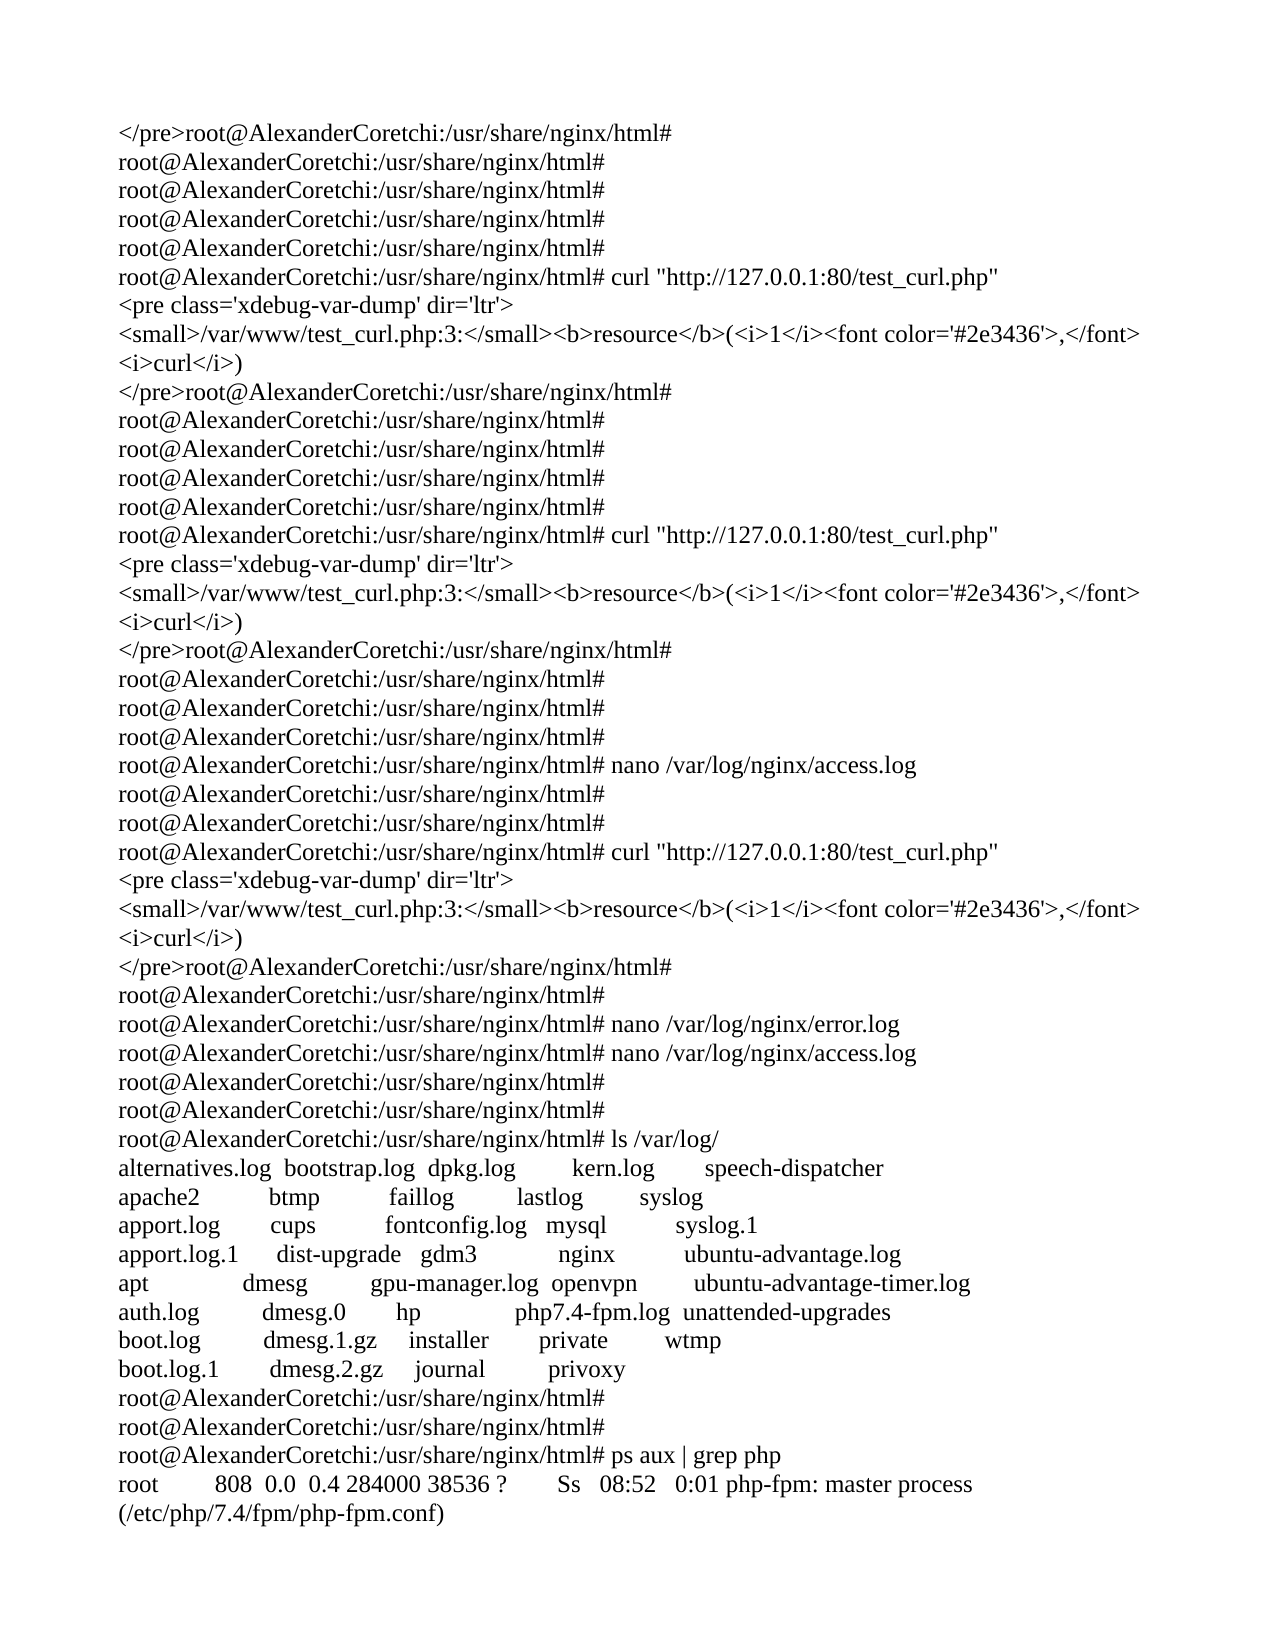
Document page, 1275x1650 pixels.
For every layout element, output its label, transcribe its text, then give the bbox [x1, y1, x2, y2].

text root@AlexanderCoretchi:/usr/share/nginx/html# [118, 406, 1157, 434]
text boot.log dmesg.1.gz installer private wtmp [118, 1326, 1157, 1354]
text root@AlexanderCoretchi:/usr/share/nginx/html# [118, 779, 1157, 808]
text </pre>root@AlexanderCoretchi:/usr/share/nginx/html# [118, 377, 1157, 406]
text auth.log dmesg.0 hp php7.4-fpm.log unattended-upgrades [118, 1297, 1157, 1326]
text apache2 btmp faillog lastlog syslog [118, 1182, 1157, 1211]
text apt dmesg gpu-manager.log openvpn ubuntu-advantage-timer.log [118, 1268, 1157, 1297]
text root@AlexanderCoretchi:/usr/share/nginx/html# [118, 693, 1157, 722]
text root@AlexanderCoretchi:/usr/share/nginx/html# [118, 1383, 1157, 1412]
text root@AlexanderCoretchi:/usr/share/nginx/html# [118, 204, 1157, 233]
text root@AlexanderCoretchi:/usr/share/nginx/html# nano /var/log/nginx/access.log [118, 751, 1157, 779]
text </pre>root@AlexanderCoretchi:/usr/share/nginx/html# [118, 118, 1157, 147]
text root@AlexanderCoretchi:/usr/share/nginx/html# [118, 233, 1157, 262]
text <small>/var/www/test_curl.php:3:</small><b>resource</b>(<i>1</i><font color='#2e3436'>,</font> <i>curl</i>) [118, 578, 1157, 636]
text root@AlexanderCoretchi:/usr/share/nginx/html# [118, 1067, 1157, 1096]
text </pre>root@AlexanderCoretchi:/usr/share/nginx/html# [118, 636, 1157, 664]
text </pre>root@AlexanderCoretchi:/usr/share/nginx/html# [118, 952, 1157, 981]
text root@AlexanderCoretchi:/usr/share/nginx/html# [118, 1096, 1157, 1124]
text <small>/var/www/test_curl.php:3:</small><b>resource</b>(<i>1</i><font color='#2e3436'>,</font> <i>curl</i>) [118, 894, 1157, 952]
text root 808 0.0 0.4 284000 38536 ? Ss 08:52 0:01 php-fpm: master process (/etc/php/7.4/fpm/php-fpm.conf) [118, 1469, 1157, 1527]
text root@AlexanderCoretchi:/usr/share/nginx/html# [118, 664, 1157, 693]
text <pre class='xdebug-var-dump' dir='ltr'> [118, 291, 1157, 319]
text <small>/var/www/test_curl.php:3:</small><b>resource</b>(<i>1</i><font color='#2e3436'>,</font> <i>curl</i>) [118, 319, 1157, 377]
text root@AlexanderCoretchi:/usr/share/nginx/html# [118, 808, 1157, 837]
text root@AlexanderCoretchi:/usr/share/nginx/html# nano /var/log/nginx/error.log [118, 1009, 1157, 1038]
text root@AlexanderCoretchi:/usr/share/nginx/html# nano /var/log/nginx/access.log [118, 1038, 1157, 1067]
text boot.log.1 dmesg.2.gz journal privoxy [118, 1354, 1157, 1383]
text root@AlexanderCoretchi:/usr/share/nginx/html# [118, 722, 1157, 751]
text root@AlexanderCoretchi:/usr/share/nginx/html# [118, 1412, 1157, 1441]
text root@AlexanderCoretchi:/usr/share/nginx/html# [118, 147, 1157, 176]
text apport.log.1 dist-upgrade gdm3 nginx ubuntu-advantage.log [118, 1239, 1157, 1268]
text <pre class='xdebug-var-dump' dir='ltr'> [118, 549, 1157, 578]
text root@AlexanderCoretchi:/usr/share/nginx/html# curl "http://127.0.0.1:80/test_curl.php" [118, 837, 1157, 866]
text root@AlexanderCoretchi:/usr/share/nginx/html# [118, 492, 1157, 521]
text root@AlexanderCoretchi:/usr/share/nginx/html# [118, 434, 1157, 463]
text root@AlexanderCoretchi:/usr/share/nginx/html# ps aux | grep php [118, 1441, 1157, 1469]
text <pre class='xdebug-var-dump' dir='ltr'> [118, 866, 1157, 894]
text alternatives.log bootstrap.log dpkg.log kern.log speech-dispatcher [118, 1153, 1157, 1182]
text root@AlexanderCoretchi:/usr/share/nginx/html# ls /var/log/ [118, 1124, 1157, 1153]
text apport.log cups fontconfig.log mysql syslog.1 [118, 1211, 1157, 1239]
text root@AlexanderCoretchi:/usr/share/nginx/html# curl "http://127.0.0.1:80/test_curl.php" [118, 521, 1157, 549]
text root@AlexanderCoretchi:/usr/share/nginx/html# [118, 981, 1157, 1009]
text root@AlexanderCoretchi:/usr/share/nginx/html# [118, 176, 1157, 204]
text root@AlexanderCoretchi:/usr/share/nginx/html# curl "http://127.0.0.1:80/test_curl.php" [118, 262, 1157, 291]
text root@AlexanderCoretchi:/usr/share/nginx/html# [118, 463, 1157, 492]
